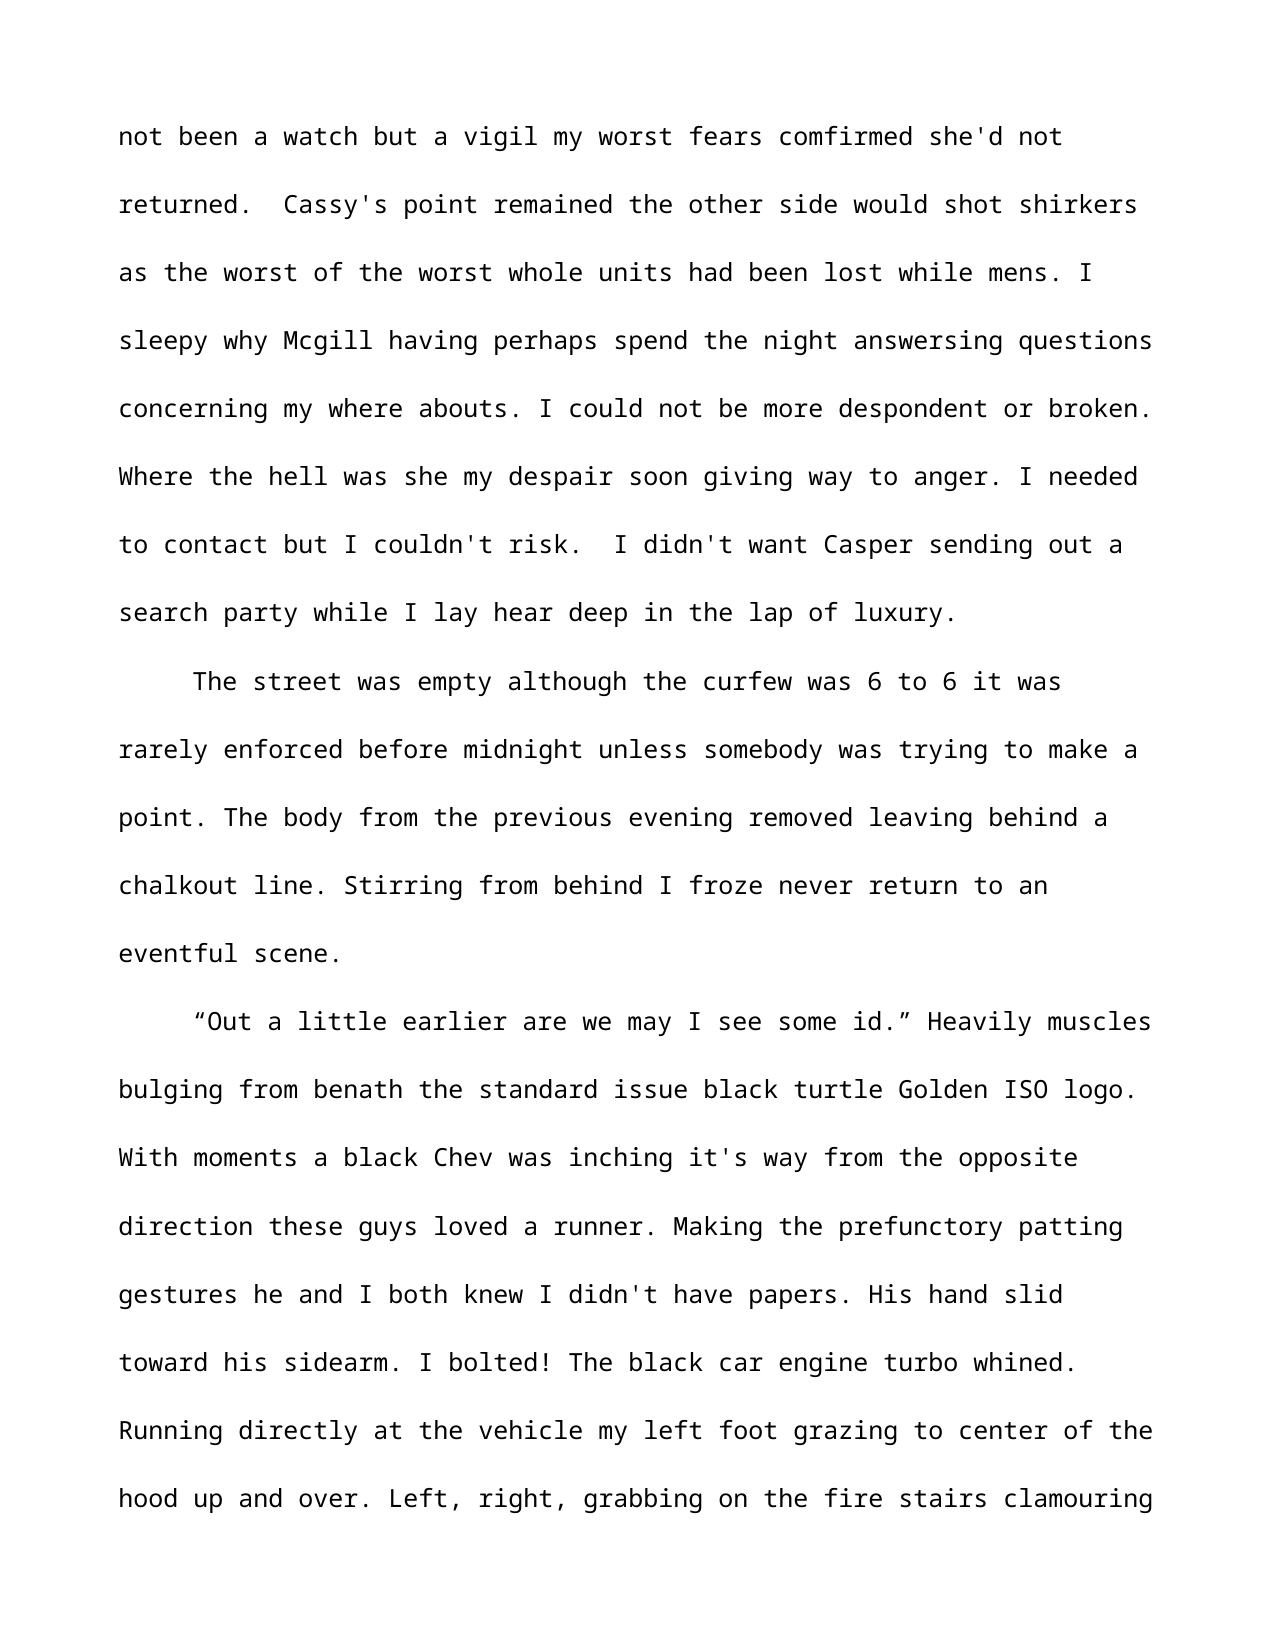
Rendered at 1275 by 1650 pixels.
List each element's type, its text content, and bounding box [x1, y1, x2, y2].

text bulging from benath the standard issue black turtle Golden ISO logo. [118, 1072, 1157, 1106]
text With moments a black Chev was inching it's way from the opposite direction these guys loved a runner. Making the prefunctory patting gestures he and I both knew I didn't have papers. His hand slid toward his sidearm. I bolted! The black car engine turbo whined. Running directly at the vehicle my left foot grazing to center of the hood up and over. Left, right, grabbing on the fire stairs clamouring [118, 1140, 1157, 1515]
text not been a watch but a vigil my worst fears comfirmed she'd not returned. Cassy's point remained the other side would shot shirkers [118, 118, 1157, 220]
text as the worst of the worst whole units had been lost while mens. I sleepy why Mcgill having perhaps spend the night answersing questions concerning my where abouts. I could not be more despondent or broken. [118, 254, 1157, 425]
text Where the hell was she my despair soon giving way to anger. I needed to contact but I couldn't risk. I didn't want Casper sending out a search party while I lay hear deep in the lap of luxury. [118, 459, 1157, 629]
text The street was empty although the curfew was 6 to 6 it was rarely enforced before midnight unless somebody was trying to make a point. The body from the previous evening removed leaving behind a chalkout line. Stirring from behind I froze never return to an eventful scene. [118, 663, 1157, 970]
text “Out a little earlier are we may I see some id.” Heavily muscles [118, 1004, 1157, 1038]
